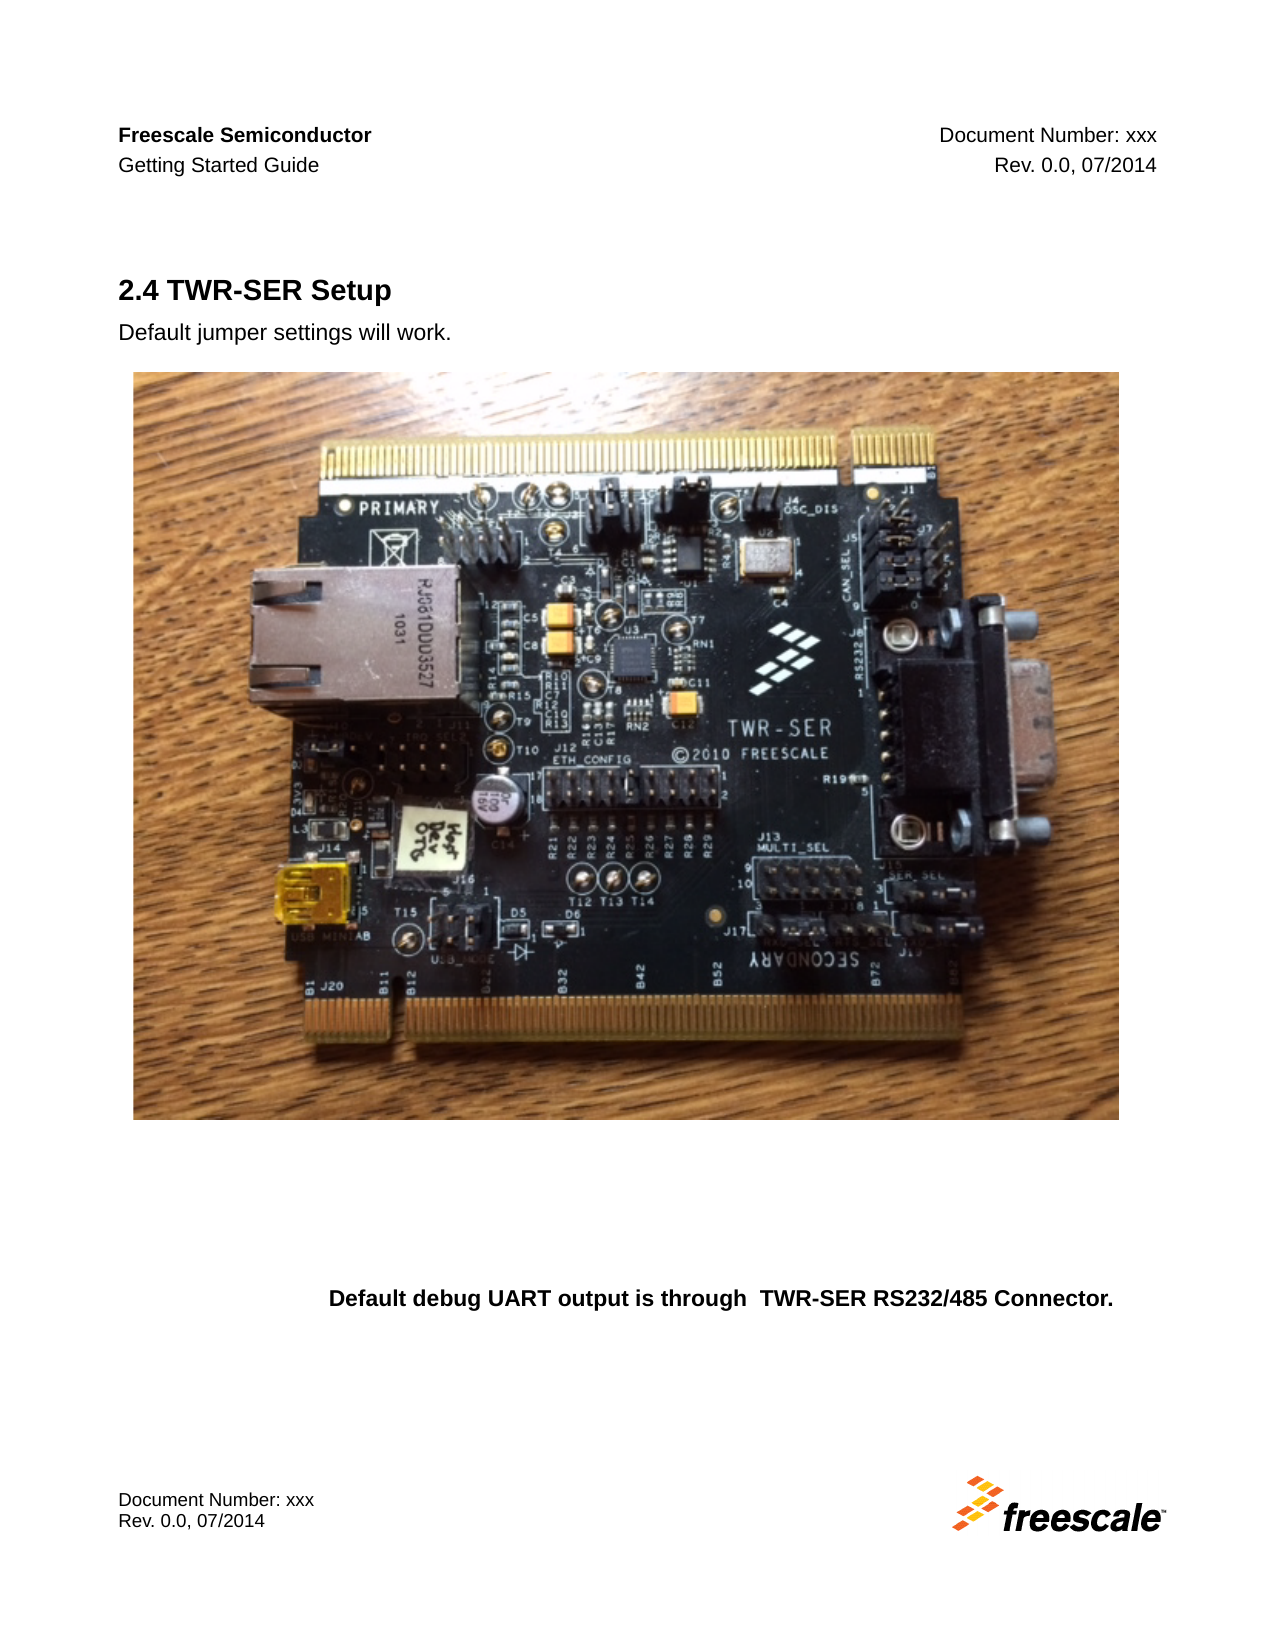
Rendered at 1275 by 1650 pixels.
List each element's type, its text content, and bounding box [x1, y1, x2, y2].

picture [133, 372, 1119, 1120]
text Default jumper settings will work. [118, 319, 1157, 345]
subtitle 2.4 TWR-SER Setup [118, 273, 1157, 306]
text Default debug UART output is through TWR-SER RS232/485 Connector. [118, 1285, 1157, 1312]
